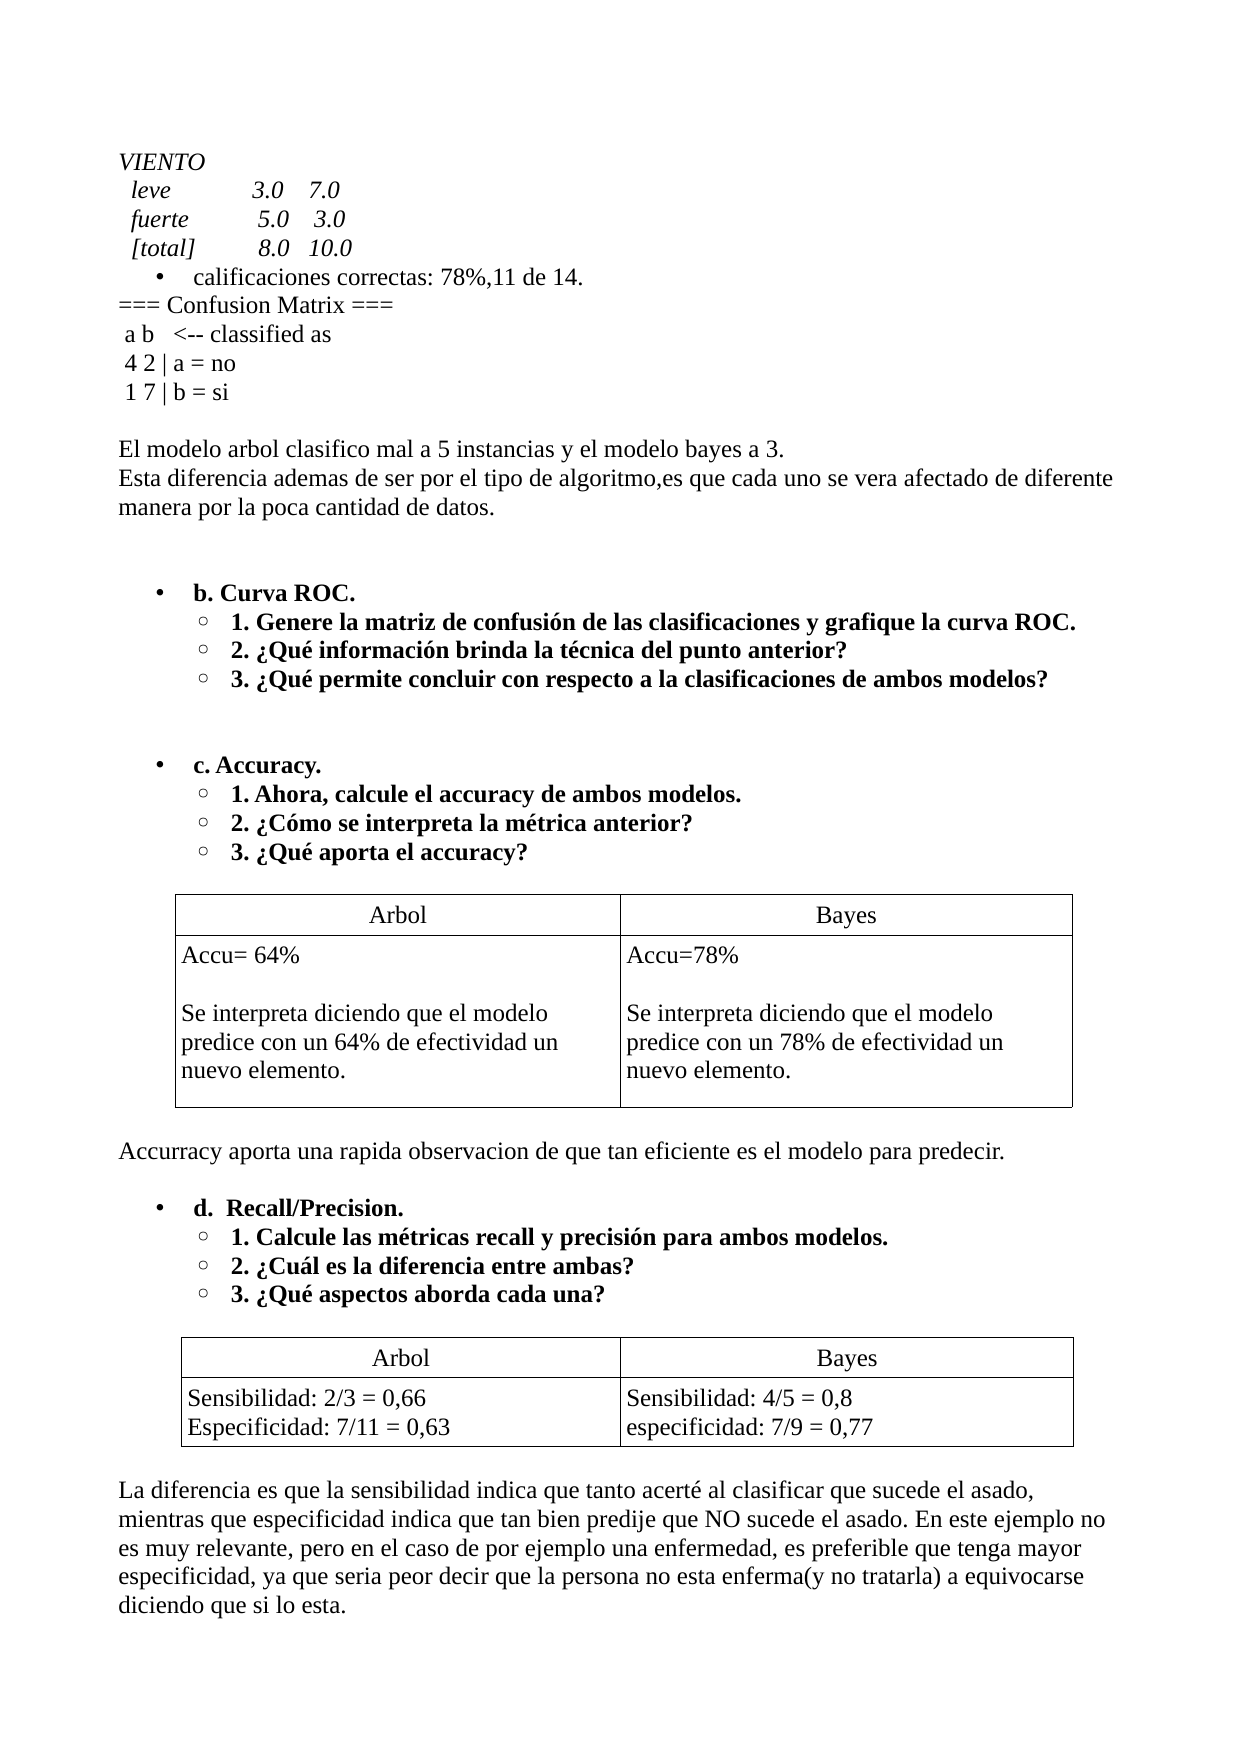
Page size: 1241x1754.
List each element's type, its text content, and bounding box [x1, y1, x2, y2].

list 3. ¿Qué permite concluir con respecto a la clasificaciones de ambos modelos? [193, 664, 1122, 693]
list 2. ¿Cómo se interpreta la métrica anterior? [193, 808, 1122, 837]
list 1. Ahora, calcule el accuracy de ambos modelos. [193, 779, 1122, 808]
text a b <-- classified as [118, 319, 1122, 348]
table_header Bayes [621, 1338, 1073, 1377]
table_header Bayes [621, 895, 1072, 935]
text === Confusion Matrix === [118, 291, 1122, 319]
text Esta diferencia ademas de ser por el tipo de algoritmo,es que cada uno se vera afectado de diferente manera por la poca cantidad de datos. [118, 463, 1122, 521]
text Accurracy aporta una rapida observacion de que tan eficiente es el modelo para predecir. [118, 1136, 1122, 1164]
list 1. Genere la matriz de confusión de las clasificaciones y grafique la curva ROC. [193, 607, 1122, 636]
text El modelo arbol clasifico mal a 5 instancias y el modelo bayes a 3. [118, 434, 1122, 463]
list 2. ¿Qué información brinda la técnica del punto anterior? [193, 636, 1122, 664]
text 4 2 | a = no [118, 348, 1122, 377]
text fuerte 5.0 3.0 [118, 204, 1122, 233]
table_header Arbol [182, 1338, 620, 1377]
text leve 3.0 7.0 [118, 176, 1122, 204]
list c. Accuracy. [156, 751, 1122, 779]
list calificaciones correctas: 78%,11 de 14. [156, 262, 1122, 291]
table_cell Sensibilidad: 2/3 = 0,66 Especificidad: 7/11 = 0,63 [182, 1378, 620, 1446]
list 2. ¿Cuál es la diferencia entre ambas? [193, 1251, 1122, 1279]
list 1. Calcule las métricas recall y precisión para ambos modelos. [193, 1222, 1122, 1251]
table_header Arbol [176, 895, 620, 935]
text [total] 8.0 10.0 [118, 233, 1122, 262]
text 1 7 | b = si [118, 377, 1122, 406]
text La diferencia es que la sensibilidad indica que tanto acerté al clasificar que sucede el asado, mientras que especificidad indica que tan bien predije que NO sucede el asado. En este ejemplo no es muy relevante, pero en el caso de por ejemplo una enfermedad, es preferible que tenga mayor especificidad, ya que seria peor decir que la persona no esta enferma(y no tratarla) a equivocarse diciendo que si lo esta. [118, 1475, 1122, 1619]
list 3. ¿Qué aspectos aborda cada una? [193, 1279, 1122, 1308]
text VIENTO [118, 147, 1122, 176]
list 3. ¿Qué aporta el accuracy? [193, 837, 1122, 866]
table_cell Sensibilidad: 4/5 = 0,8 especificidad: 7/9 = 0,77 [621, 1378, 1073, 1446]
table_cell Accu= 64% Se interpreta diciendo que el modelo predice con un 64% de efectividad un nuevo elemento. [176, 936, 620, 1107]
table_cell Accu=78% Se interpreta diciendo que el modelo predice con un 78% de efectividad un nuevo elemento. [621, 936, 1072, 1107]
list d. Recall/Precision. [156, 1193, 1122, 1222]
list b. Curva ROC. [156, 578, 1122, 607]
